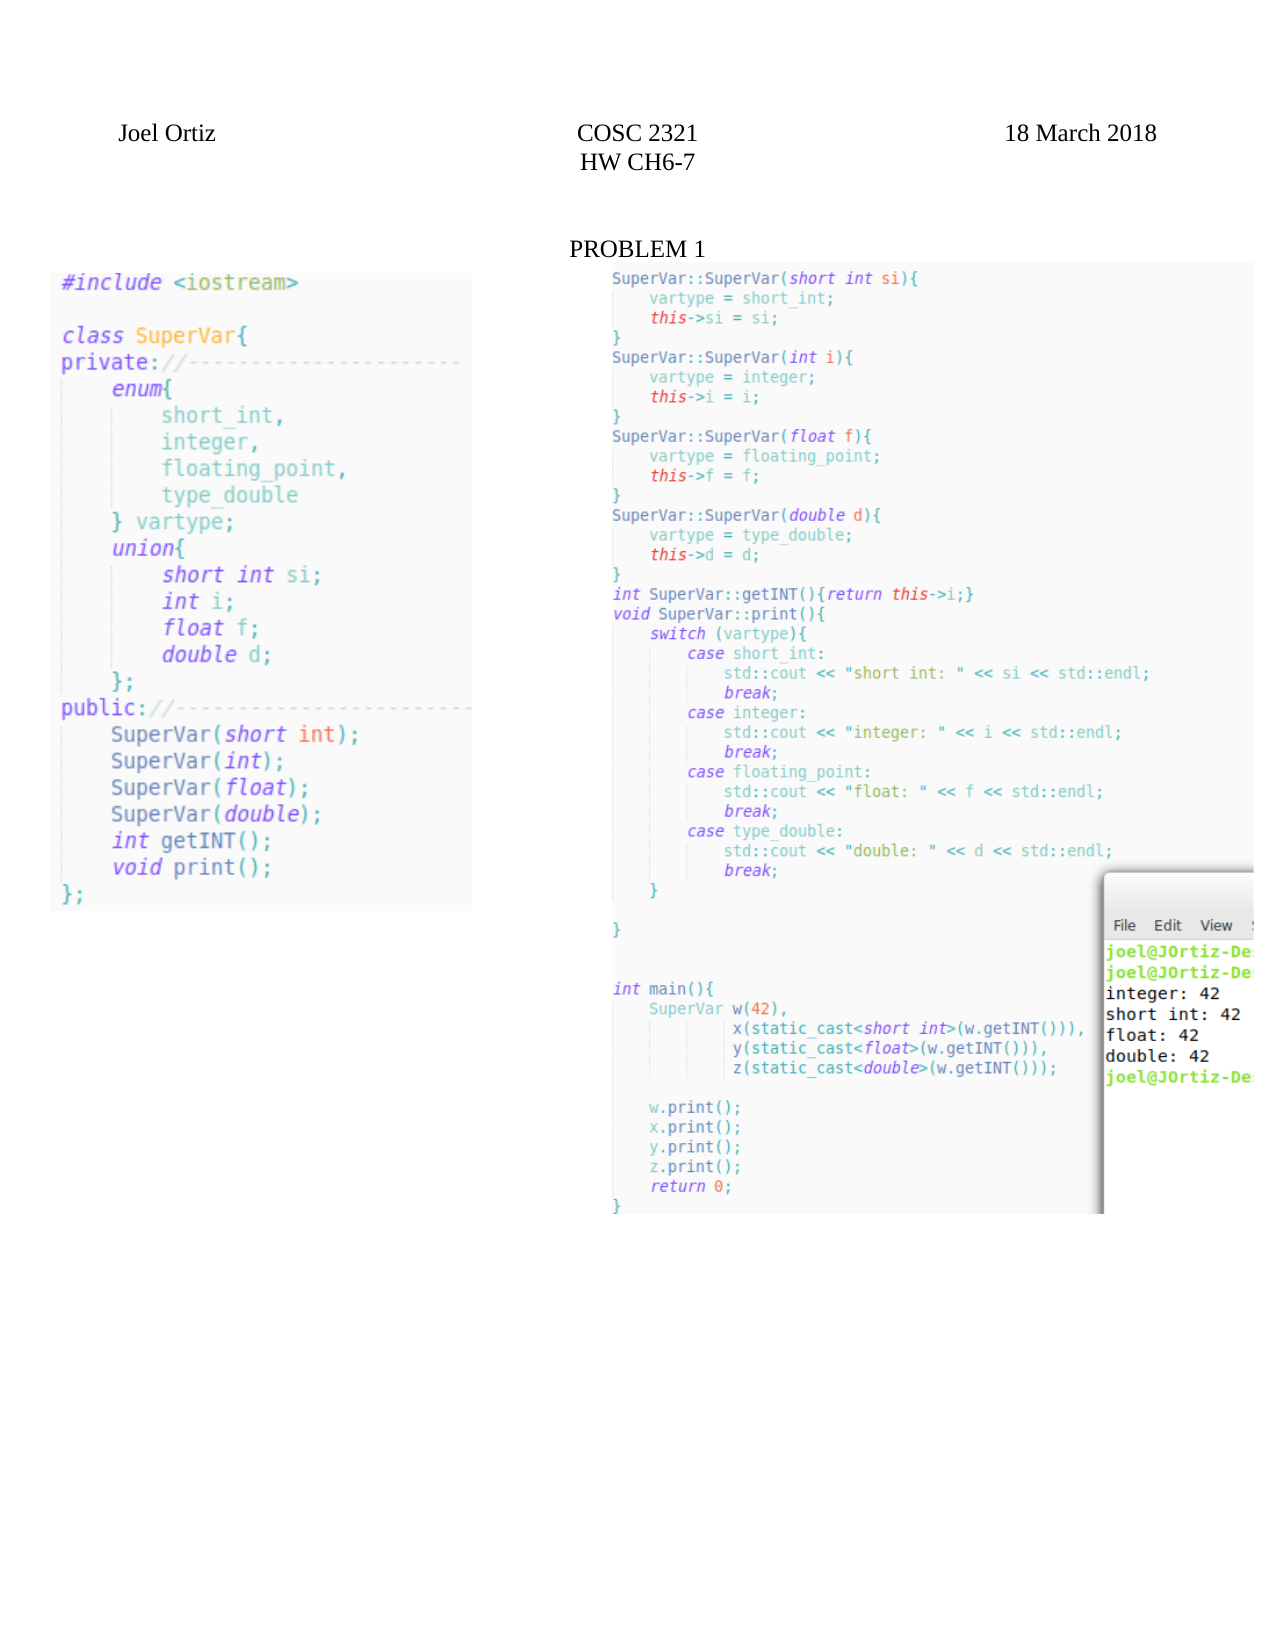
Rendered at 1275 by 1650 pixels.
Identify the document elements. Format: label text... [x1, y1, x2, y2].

picture [50, 273, 472, 911]
text PROBLEM 1 [118, 234, 1157, 263]
picture [612, 262, 1254, 1214]
